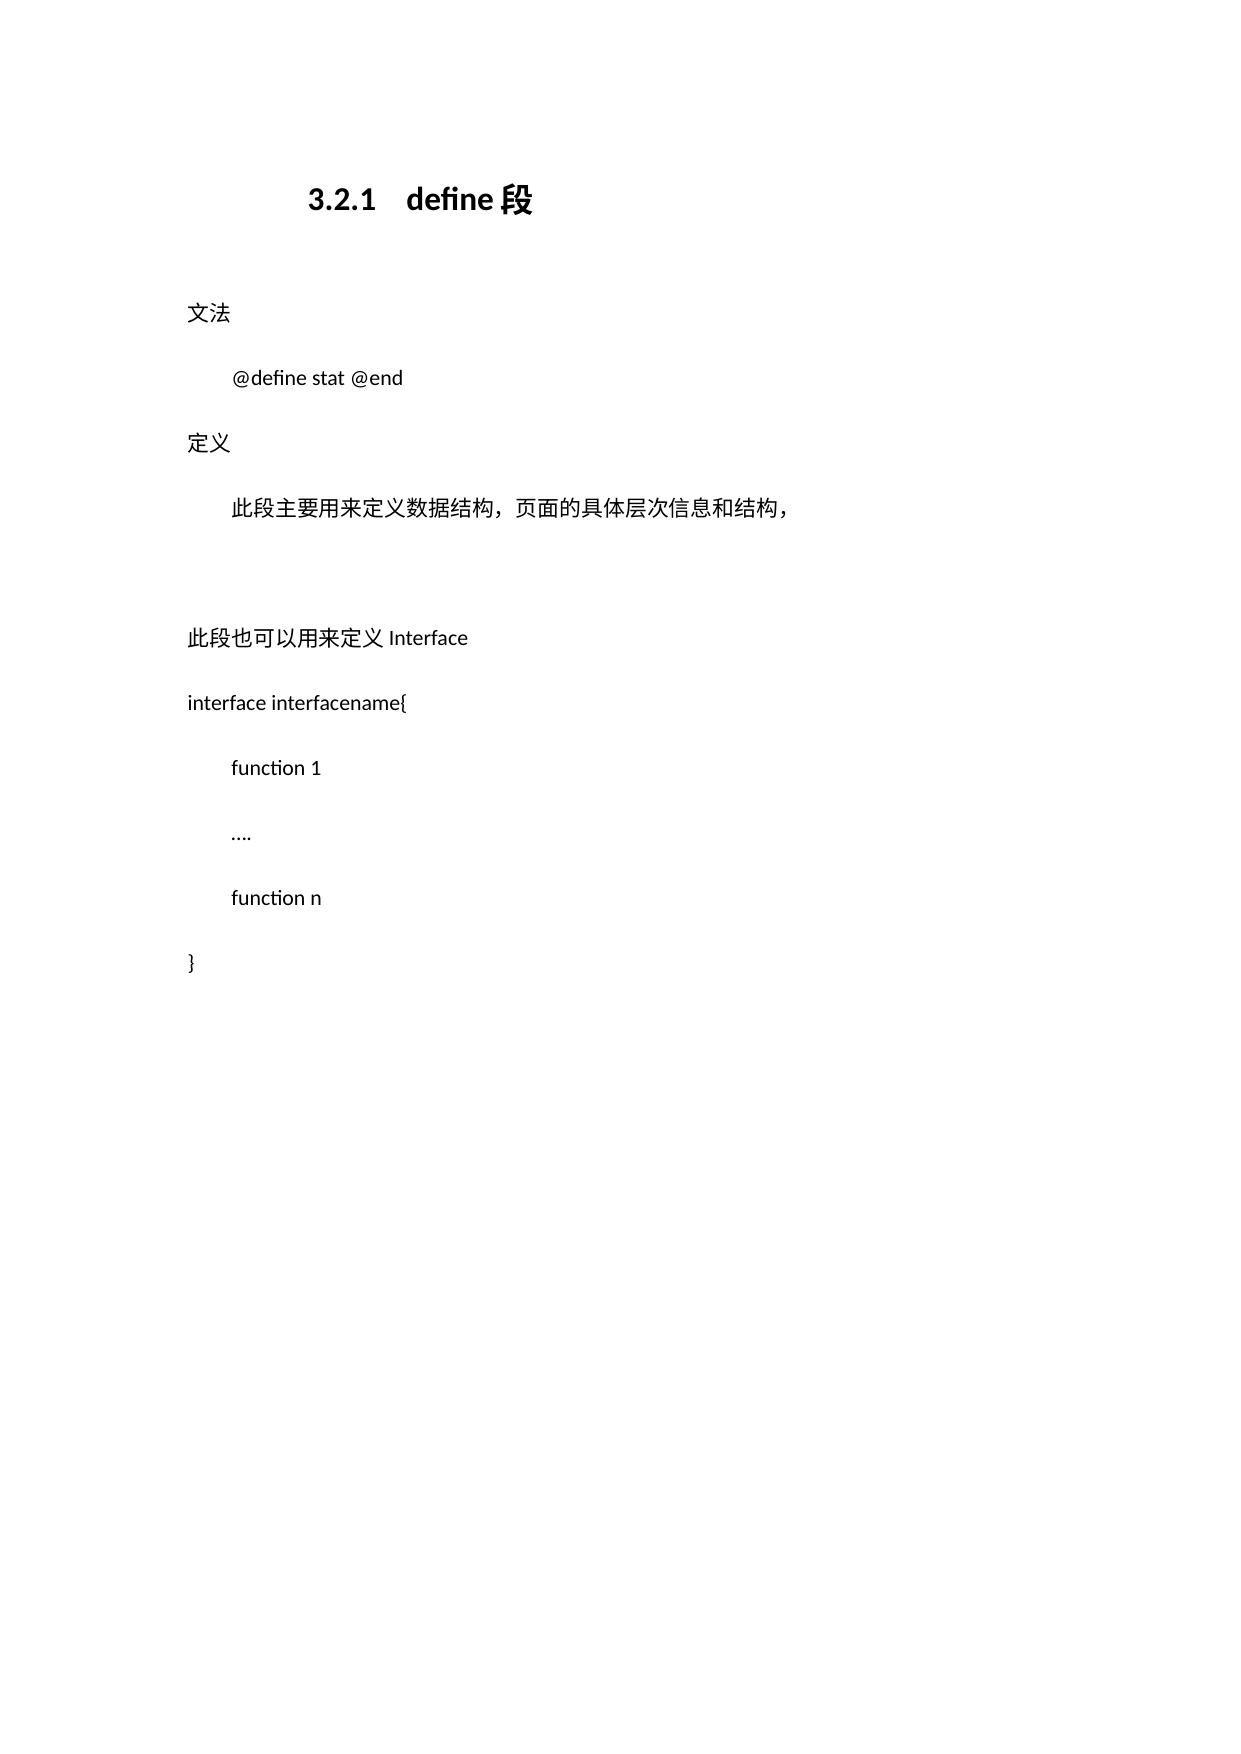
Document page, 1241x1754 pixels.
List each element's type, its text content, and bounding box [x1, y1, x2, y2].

text 此段也可以用来定义Interface [187, 617, 1053, 649]
text function 1 [187, 747, 1053, 779]
text …. [187, 812, 1053, 844]
text 文法 [187, 292, 1053, 324]
text function n [187, 877, 1053, 909]
text interface interfacename{ [187, 682, 1053, 714]
text } [187, 942, 1053, 974]
text @define stat @end [187, 357, 1053, 389]
text 定义 [187, 422, 1053, 454]
subtitle define段 [300, 162, 1053, 227]
text 此段主要用来定义数据结构，页面的具体层次信息和结构， [187, 487, 1053, 519]
